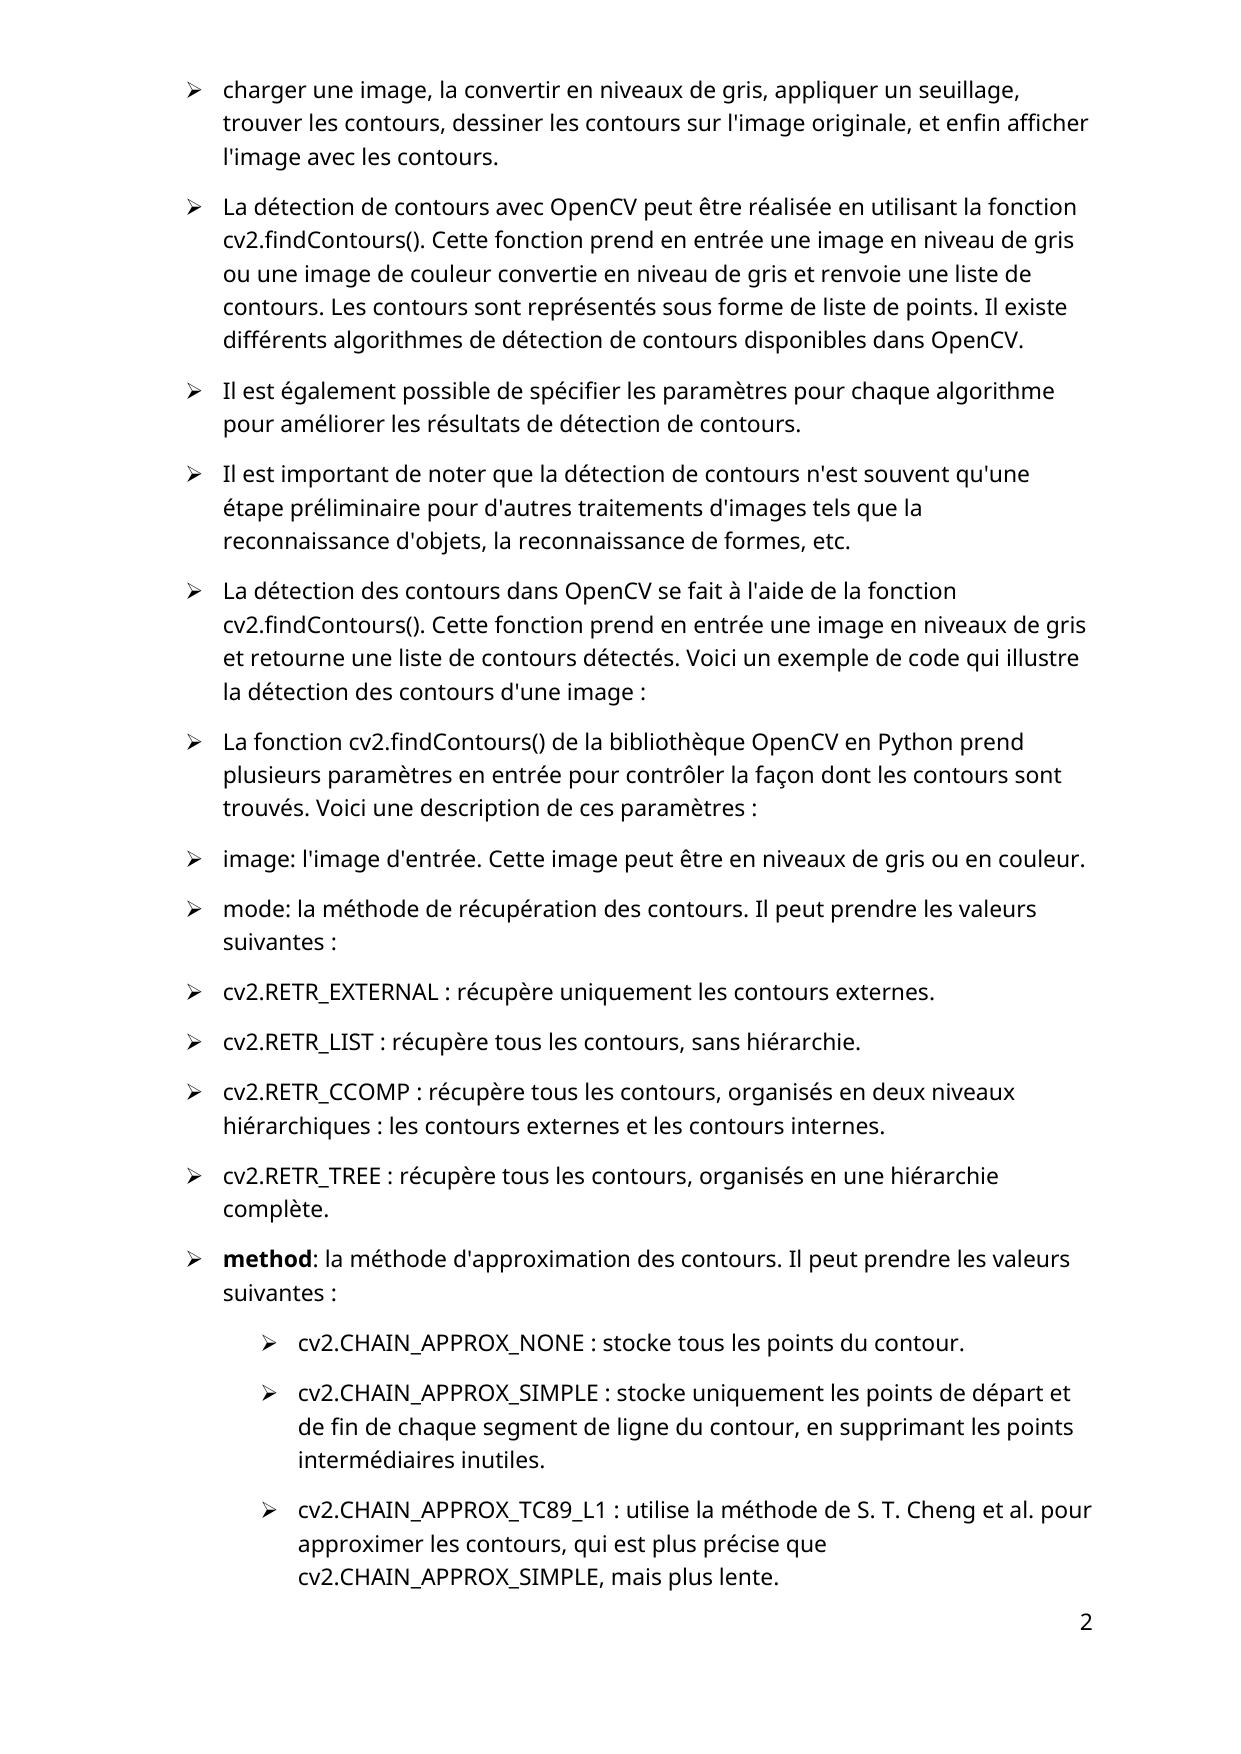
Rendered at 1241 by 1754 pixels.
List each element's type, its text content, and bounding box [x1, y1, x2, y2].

list cv2.RETR_CCOMP : récupère tous les contours, organisés en deux niveaux hiérarchiques : les contours externes et les contours internes. [185, 1076, 1093, 1141]
list mode: la méthode de récupération des contours. Il peut prendre les valeurs suivantes : [185, 893, 1093, 957]
list cv2.CHAIN_APPROX_SIMPLE : stocke uniquement les points de départ et de fin de chaque segment de ligne du contour, en supprimant les points intermédiaires inutiles. [260, 1377, 1093, 1475]
list Il est important de noter que la détection de contours n'est souvent qu'une étape préliminaire pour d'autres traitements d'images tels que la reconnaissance d'objets, la reconnaissance de formes, etc. [185, 458, 1093, 556]
list image: l'image d'entrée. Cette image peut être en niveaux de gris ou en couleur. [185, 842, 1093, 874]
list method: la méthode d'approximation des contours. Il peut prendre les valeurs suivantes : [185, 1243, 1093, 1308]
list La fonction cv2.findContours() de la bibliothèque OpenCV en Python prend plusieurs paramètres en entrée pour contrôler la façon dont les contours sont trouvés. Voici une description de ces paramètres : [185, 726, 1093, 824]
list cv2.CHAIN_APPROX_TC89_L1 : utilise la méthode de S. T. Cheng et al. pour approximer les contours, qui est plus précise que cv2.CHAIN_APPROX_SIMPLE, mais plus lente. [260, 1494, 1093, 1592]
list cv2.CHAIN_APPROX_NONE : stocke tous les points du contour. [260, 1327, 1093, 1358]
list cv2.RETR_EXTERNAL : récupère uniquement les contours externes. [185, 976, 1093, 1007]
list charger une image, la convertir en niveaux de gris, appliquer un seuillage, trouver les contours, dessiner les contours sur l'image originale, et enfin afficher l'image avec les contours. [185, 74, 1093, 172]
list Il est également possible de spécifier les paramètres pour chaque algorithme pour améliorer les résultats de détection de contours. [185, 374, 1093, 439]
list cv2.RETR_LIST : récupère tous les contours, sans hiérarchie. [185, 1026, 1093, 1057]
list La détection des contours dans OpenCV se fait à l'aide de la fonction cv2.findContours(). Cette fonction prend en entrée une image en niveaux de gris et retourne une liste de contours détectés. Voici un exemple de code qui illustre la détection des contours d'une image : [185, 575, 1093, 707]
list La détection de contours avec OpenCV peut être réalisée en utilisant la fonction cv2.findContours(). Cette fonction prend en entrée une image en niveau de gris ou une image de couleur convertie en niveau de gris et renvoie une liste de contours. Les contours sont représentés sous forme de liste de points. Il existe différents algorithmes de détection de contours disponibles dans OpenCV. [185, 191, 1093, 356]
list cv2.RETR_TREE : récupère tous les contours, organisés en une hiérarchie complète. [185, 1160, 1093, 1224]
